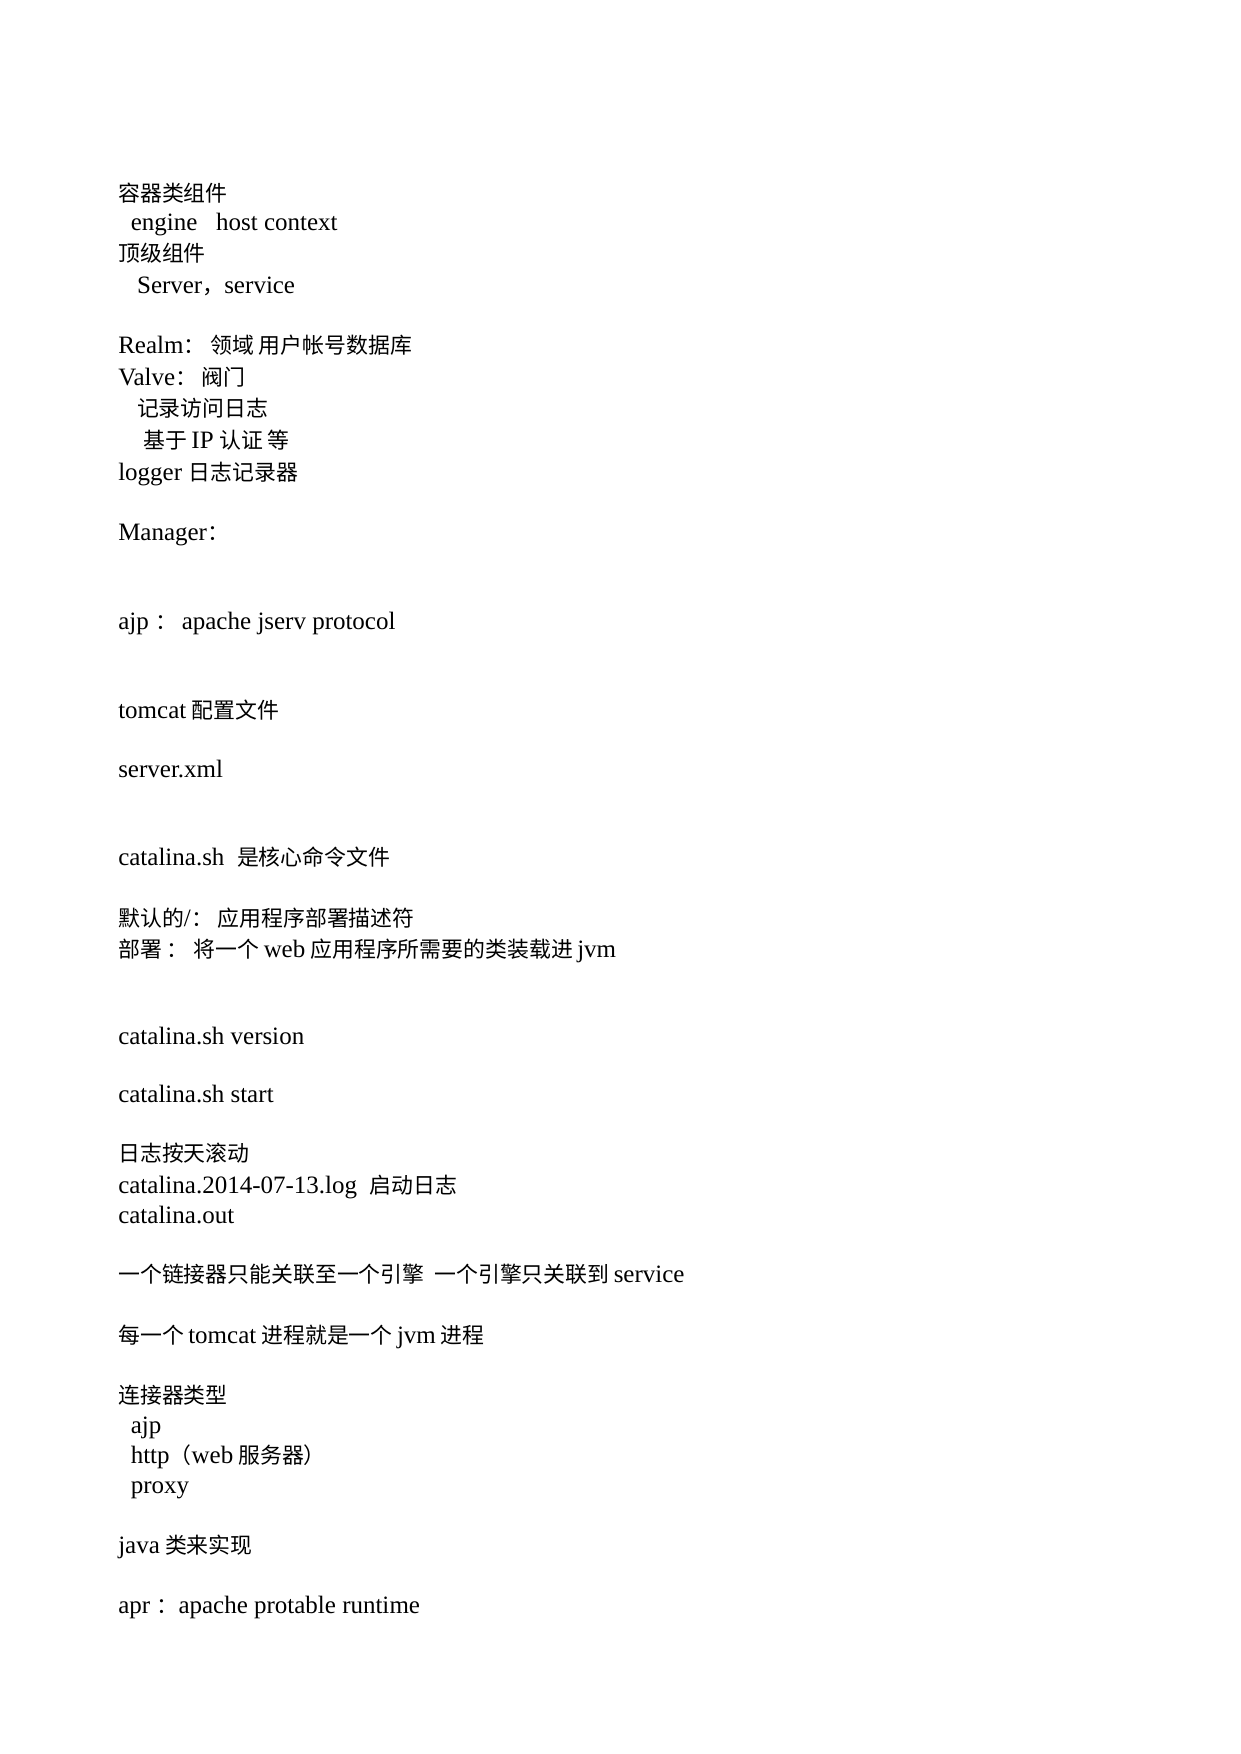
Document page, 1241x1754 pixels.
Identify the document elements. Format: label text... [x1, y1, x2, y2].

text catalina.sh 是核心命令文件 [118, 840, 1122, 872]
text 基于IP 认证 等 [118, 423, 1122, 455]
text java类来实现 [118, 1528, 1122, 1559]
text ajp ： apache jserv protocol [118, 604, 1122, 636]
text 每一个tomcat进程就是一个jvm进程 [118, 1318, 1122, 1349]
text Server，service [118, 268, 1122, 299]
text 日志按天滚动 [118, 1136, 1122, 1168]
text tomcat配置文件 [118, 693, 1122, 725]
text proxy [118, 1470, 1122, 1499]
text Realm： 领域 用户帐号数据库 [118, 328, 1122, 360]
text catalina.2014-07-13.log 启动日志 [118, 1168, 1122, 1200]
text engine host context [118, 207, 1122, 236]
text catalina.sh start [118, 1079, 1122, 1108]
text server.xml [118, 754, 1122, 783]
text 记录访问日志 [118, 391, 1122, 423]
text 顶级组件 [118, 236, 1122, 268]
text Manager： [118, 515, 1122, 547]
text 默认的/： 应用程序部署描述符 [118, 901, 1122, 932]
text 连接器类型 [118, 1378, 1122, 1410]
text 容器类组件 [118, 176, 1122, 207]
text 一个链接器只能关联至一个引擎 一个引擎只关联到service [118, 1257, 1122, 1289]
text logger 日志记录器 [118, 455, 1122, 486]
text http（web服务器） [118, 1438, 1122, 1470]
text apr ：apache protable runtime [118, 1588, 1122, 1620]
text ajp [118, 1410, 1122, 1438]
text catalina.out [118, 1200, 1122, 1228]
text Valve： 阀门 [118, 360, 1122, 391]
text 部署 ： 将一个web应用程序所需要的类装载进jvm [118, 932, 1122, 964]
text catalina.sh version [118, 1021, 1122, 1050]
